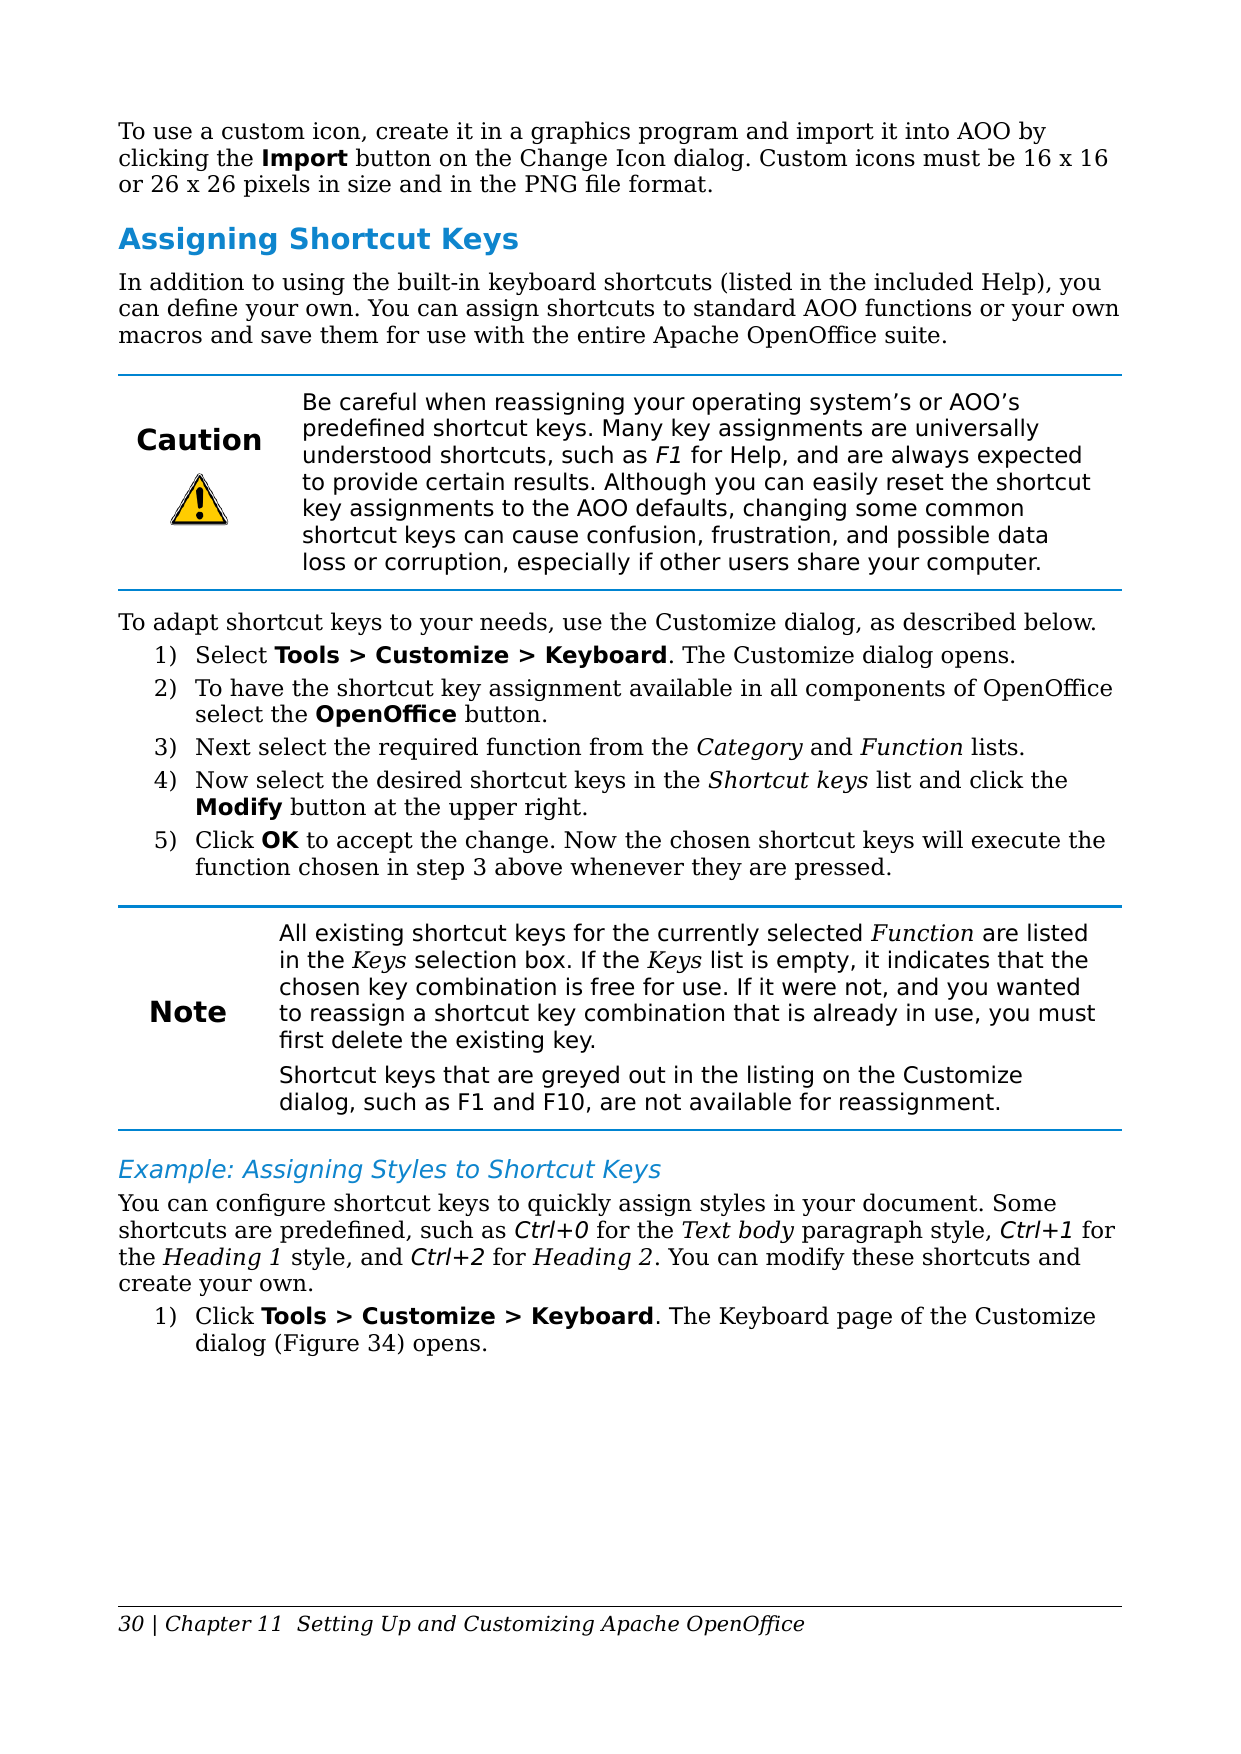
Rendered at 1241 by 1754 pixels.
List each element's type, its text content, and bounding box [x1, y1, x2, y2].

list You can configure shortcut keys to quickly assign styles in your document. Some shortcuts are predefined, such as Ctrl+0 for the Text body paragraph style, Ctrl+1 for the Heading 1 style, and Ctrl+2 for Heading 2. You can modify these shortcuts and create your own. [118, 1190, 1122, 1297]
table_header Note [118, 908, 257, 1128]
list To adapt shortcut keys to your needs, use the Customize dialog, as described below. [118, 609, 1122, 636]
list Select Tools > Customize > Keyboard. The Customize dialog opens. [177, 642, 1122, 669]
list Now select the desired shortcut keys in the Shortcut keys list and click the Modify button at the upper right. [177, 767, 1122, 821]
subtitle Example: Assigning Styles to Shortcut Keys [118, 1155, 1122, 1184]
list To have the shortcut key assignment available in all components of OpenOffice select the OpenOffice button. [177, 675, 1122, 728]
table_header Caution [118, 376, 280, 588]
list Next select the required function from the Category and Function lists. [177, 734, 1122, 761]
list Click Tools > Customize > Keyboard. The Keyboard page of the Customize dialog (Figure 34) opens. [177, 1303, 1122, 1357]
text In addition to using the built-in keyboard shortcuts (listed in the included Help), you can define your own. You can assign shortcuts to standard AOO functions or your own macros and save them for use with the entire Apache OpenOffice suite. [118, 269, 1122, 349]
table_header Be careful when reassigning your operating system’s or AOO’s predefined shortcut keys. Many key assignments are universally understood shortcuts, such as F1 for Help, and are always expected to provide certain results. Although you can easily reset the shortcut key assignments to the AOO defaults, changing some common shortcut keys can cause confusion, frustration, and possible data loss or corruption, especially if other users share your computer. [280, 376, 1122, 588]
subtitle Assigning Shortcut Keys [118, 222, 1122, 256]
text To use a custom icon, create it in a graphics program and import it into AOO by clicking the Import button on the Change Icon dialog. Custom icons must be 16 x 16 or 26 x 26 pixels in size and in the PNG file format. [118, 118, 1122, 198]
table_header All existing shortcut keys for the currently selected Function are listed in the Keys selection box. If the Keys list is empty, it indicates that the chosen key combination is free for use. If it were not, and you wanted to reassign a shortcut key combination that is already in use, you must first delete the existing key. Shortcut keys that are greyed out in the listing on the Customize dialog, such as F1 and F10, are not available for reassignment. [258, 908, 1122, 1128]
list Click OK to accept the change. Now the chosen shortcut keys will execute the function chosen in step 3 above whenever they are pressed. [177, 827, 1122, 880]
picture [167, 469, 232, 529]
